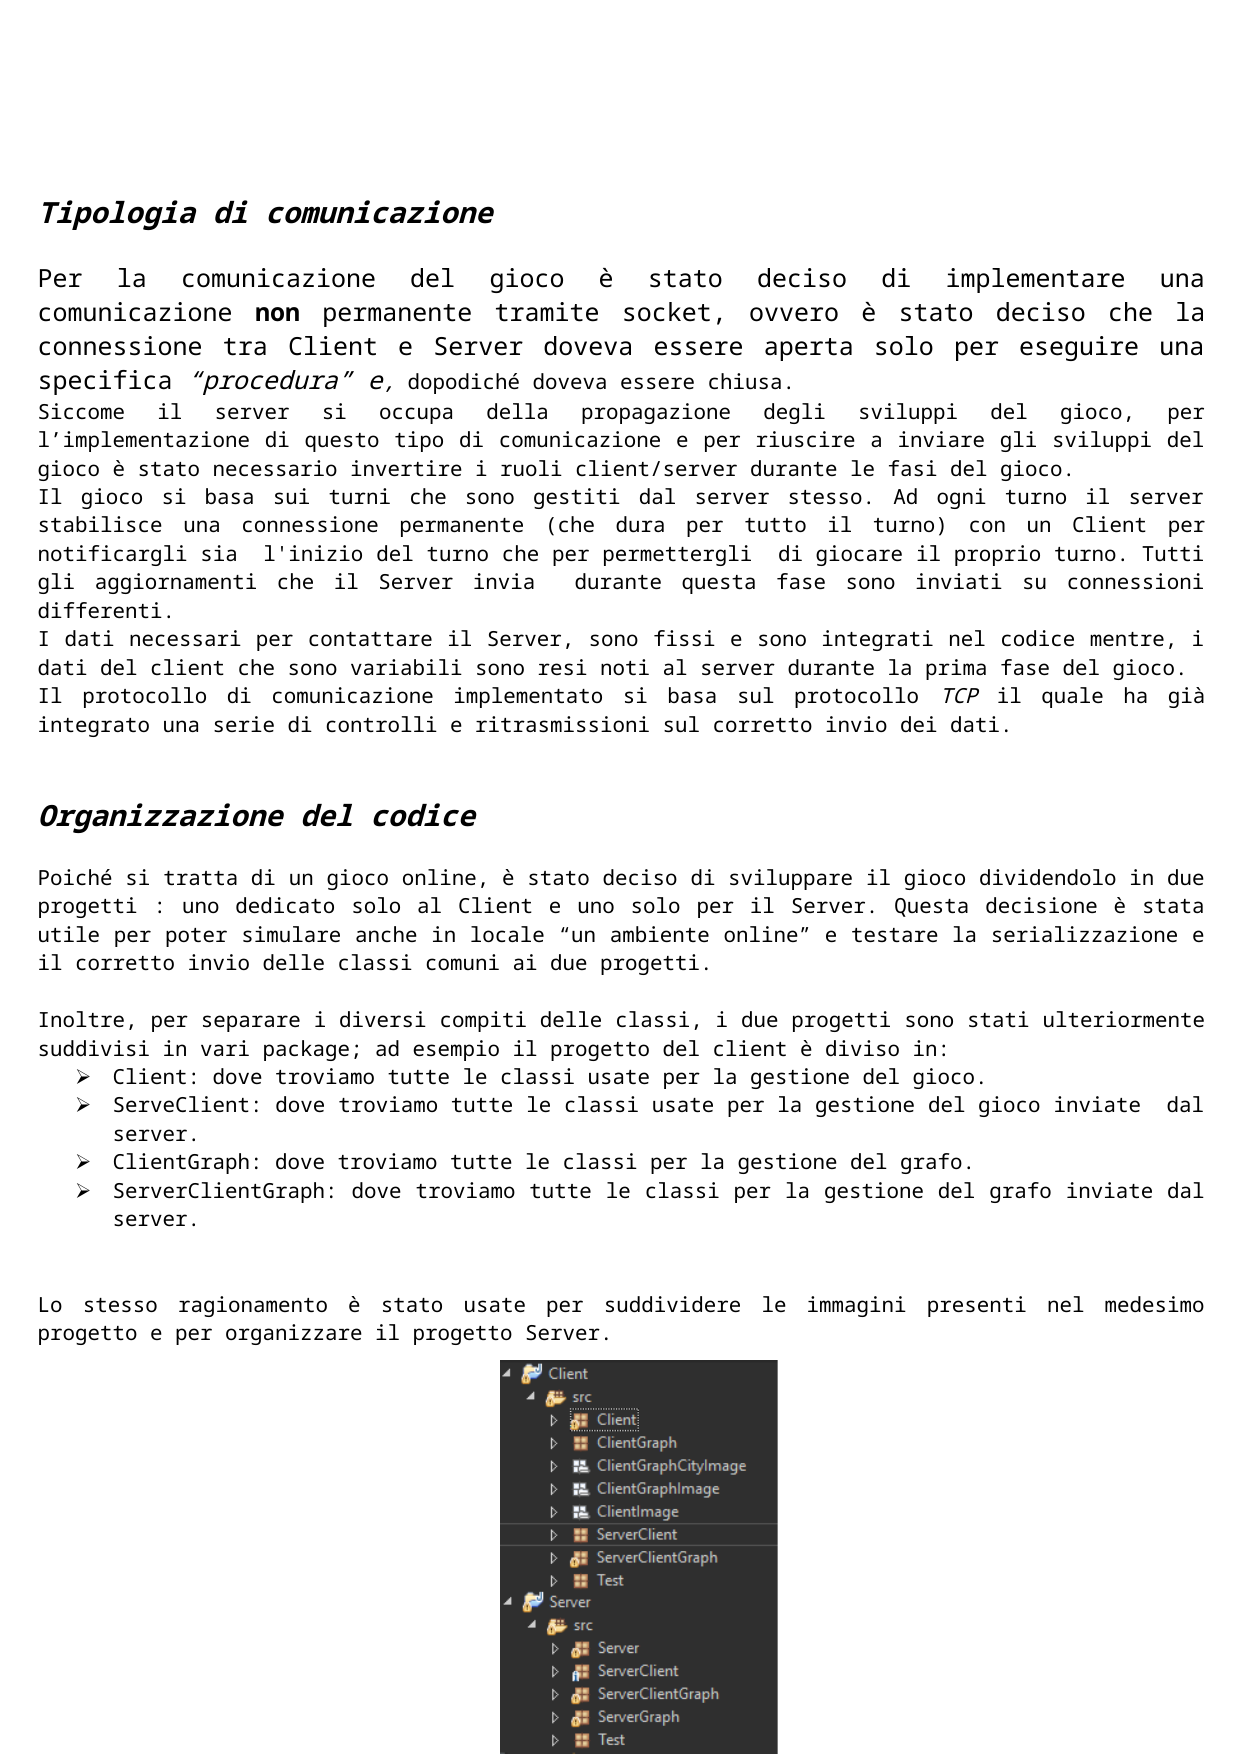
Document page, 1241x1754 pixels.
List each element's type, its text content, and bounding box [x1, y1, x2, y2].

list Client: dove troviamo tutte le classi usate per la gestione del gioco. [75, 1062, 1206, 1091]
text Il protocollo di comunicazione implementato si basa sul protocollo TCP il quale ha già integrato una serie di controlli e ritrasmissioni sul corretto invio dei dati. [37, 681, 1206, 738]
picture [500, 1360, 778, 1754]
text Per la comunicazione del gioco è stato deciso di implementare una comunicazione non permanente tramite socket, ovvero è stato deciso che la connessione tra Client e Server doveva essere aperta solo per eseguire una specifica “procedura” e, dopodiché doveva essere chiusa. [37, 261, 1206, 397]
list ServerClientGraph: dove troviamo tutte le classi per la gestione del grafo inviate dal server. [75, 1176, 1206, 1233]
text Tipologia di comunicazione [37, 192, 1206, 232]
text Poiché si tratta di un gioco online, è stato deciso di sviluppare il gioco dividendolo in due progetti : uno dedicato solo al Client e uno solo per il Server. Questa decisione è stata utile per poter simulare anche in locale “un ambiente online” e testare la serializzazione e il corretto invio delle classi comuni ai due progetti. [37, 863, 1206, 977]
text Inoltre, per separare i diversi compiti delle classi, i due progetti sono stati ulteriormente suddivisi in vari package; ad esempio il progetto del client è diviso in: [37, 1005, 1206, 1062]
text Organizzazione del codice [37, 795, 1206, 835]
list ClientGraph: dove troviamo tutte le classi per la gestione del grafo. [75, 1147, 1206, 1176]
text I dati necessari per contattare il Server, sono fissi e sono integrati nel codice mentre, i dati del client che sono variabili sono resi noti al server durante la prima fase del gioco. [37, 624, 1206, 681]
text Siccome il server si occupa della propagazione degli sviluppi del gioco, per l’implementazione di questo tipo di comunicazione e per riuscire a inviare gli sviluppi del gioco è stato necessario invertire i ruoli client/server durante le fasi del gioco. [37, 397, 1206, 482]
list ServeClient: dove troviamo tutte le classi usate per la gestione del gioco inviate dal server. [75, 1091, 1206, 1147]
text Il gioco si basa sui turni che sono gestiti dal server stesso. Ad ogni turno il server stabilisce una connessione permanente (che dura per tutto il turno) con un Client per notificargli sia l'inizio del turno che per permettergli di giocare il proprio turno. Tutti gli aggiornamenti che il Server invia durante questa fase sono inviati su connessioni differenti. [37, 482, 1206, 624]
text Lo stesso ragionamento è stato usate per suddividere le immagini presenti nel medesimo progetto e per organizzare il progetto Server. [37, 1290, 1206, 1347]
